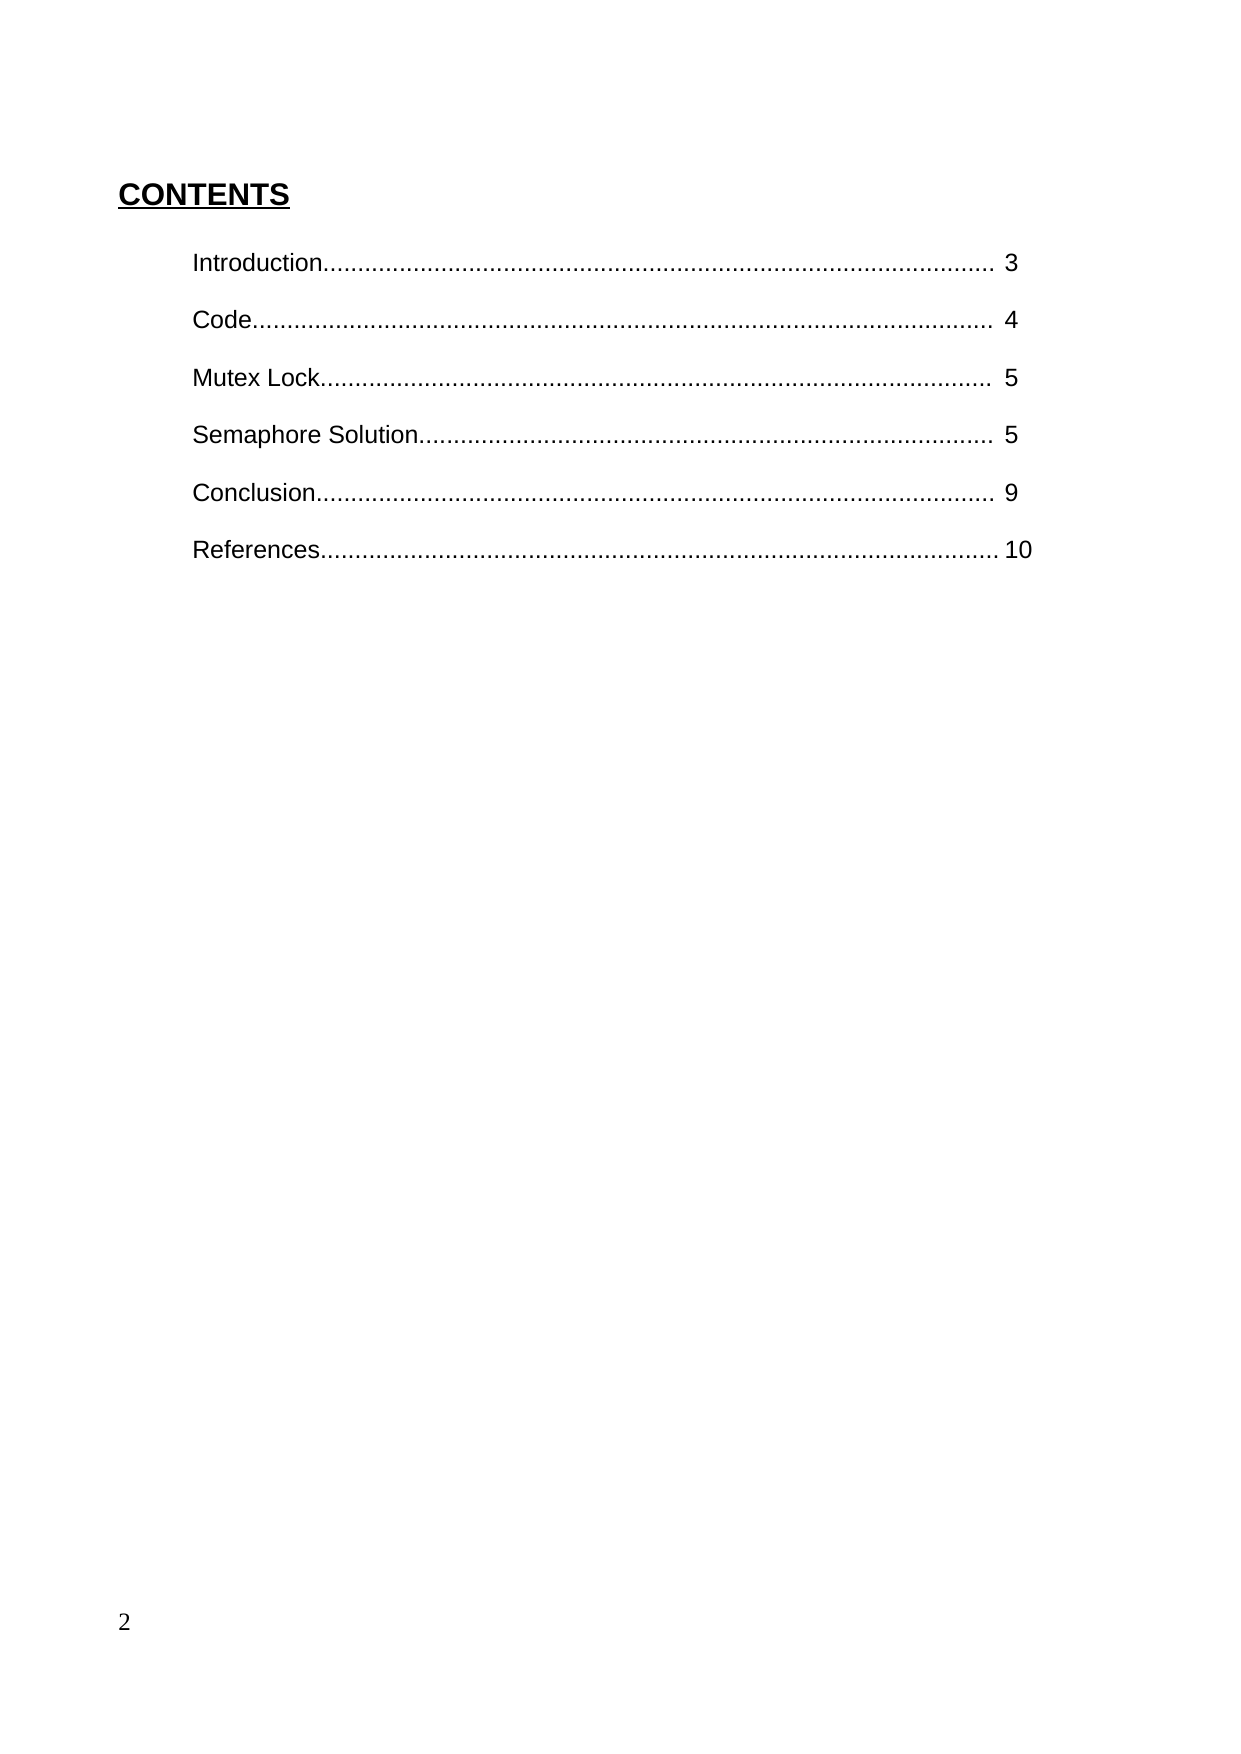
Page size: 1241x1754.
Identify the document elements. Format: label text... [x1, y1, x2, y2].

text Introduction................................................................................................. 3 [118, 247, 1122, 276]
text Mutex Lock................................................................................................. 5 [118, 362, 1122, 391]
text Conclusion.................................................................................................. 9 [118, 477, 1122, 506]
text Semaphore Solution................................................................................... 5 [118, 420, 1122, 449]
text References.................................................................................................. 10 [118, 535, 1122, 564]
text Code........................................................................................................... 4 [118, 305, 1122, 334]
text CONTENTS [118, 176, 1122, 212]
